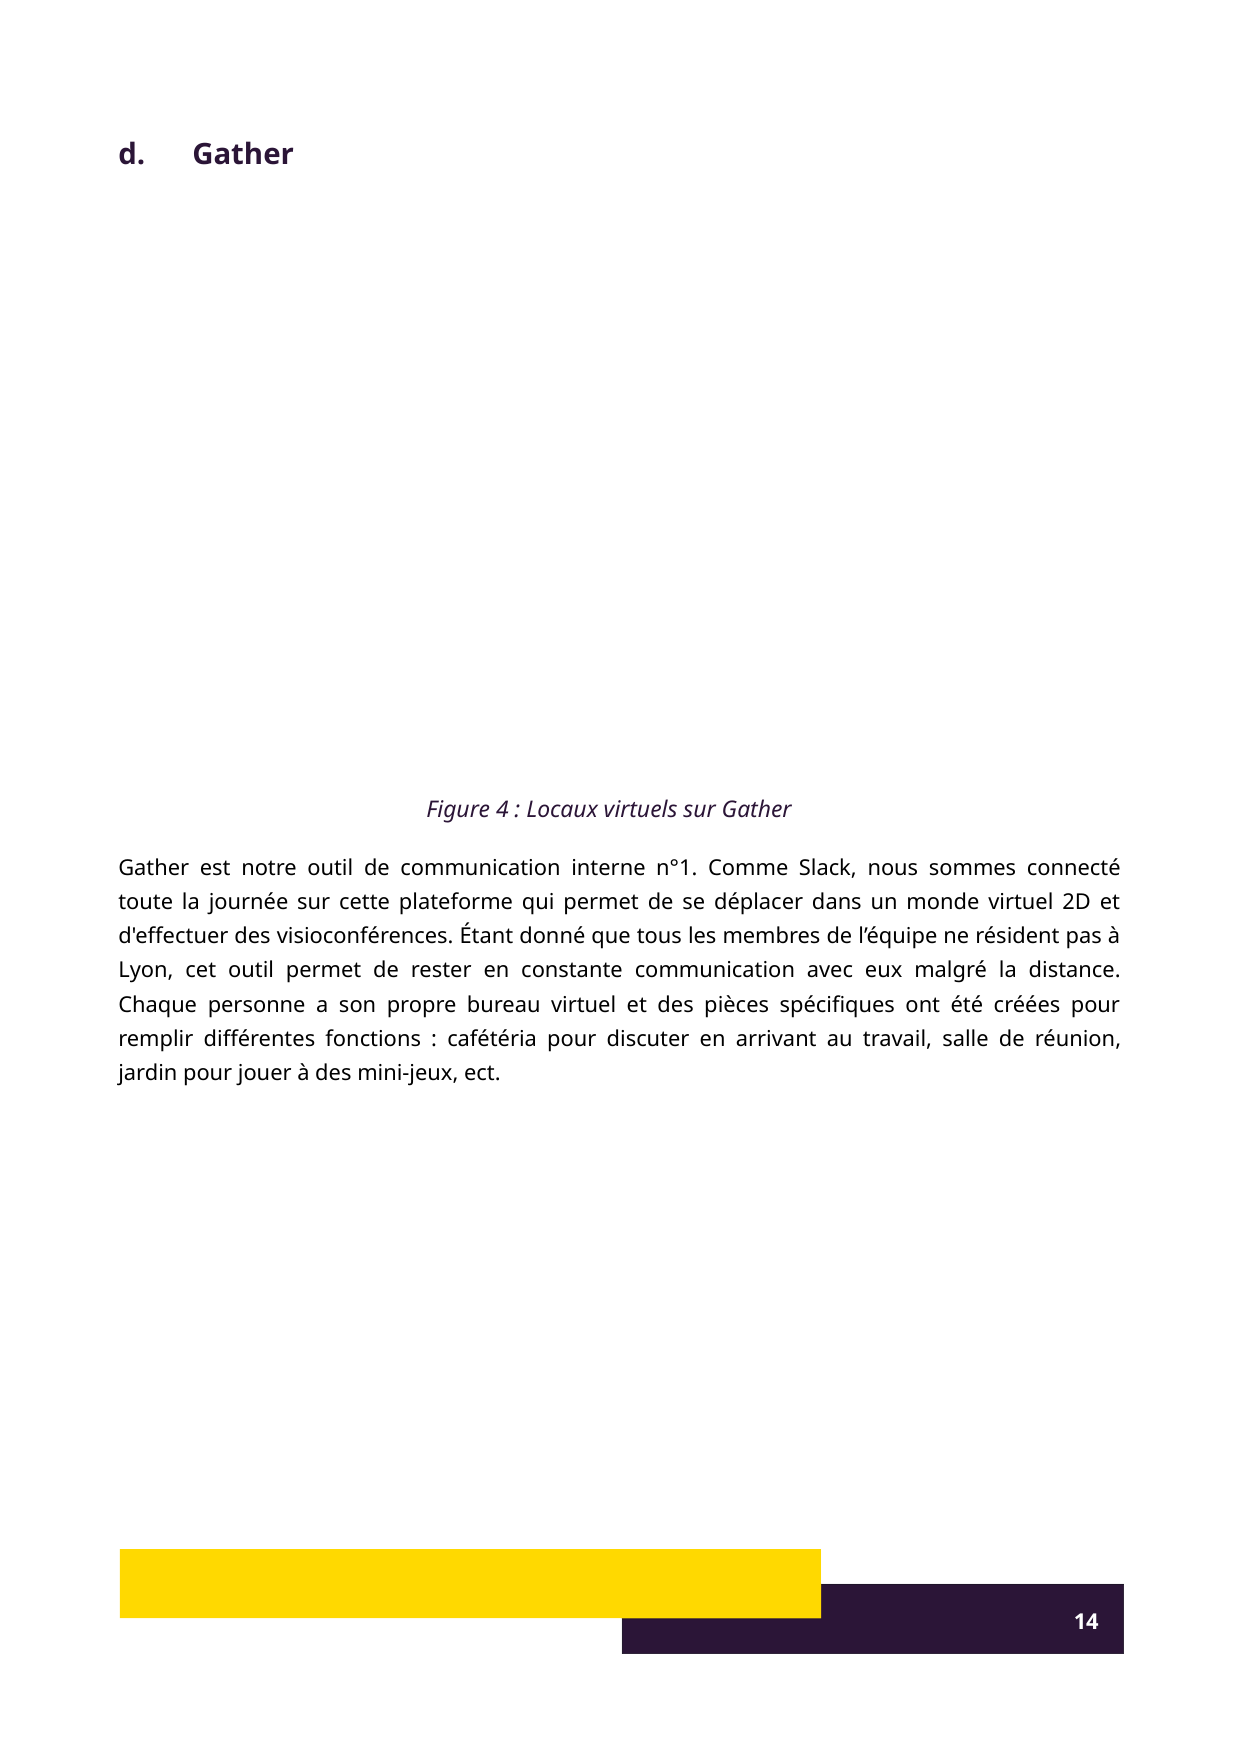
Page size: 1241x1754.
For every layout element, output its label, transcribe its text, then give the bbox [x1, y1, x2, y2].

text Gather est notre outil de communication interne n°1. Comme Slack, nous sommes connecté toute la journée sur cette plateforme qui permet de se déplacer dans un monde virtuel 2D et d'effectuer des visioconférences. Étant donné que tous les membres de l’équipe ne résident pas à Lyon, cet outil permet de rester en constante communication avec eux malgré la distance. Chaque personne a son propre bureau virtuel et des pièces spécifiques ont été créées pour remplir différentes fonctions : cafétéria pour discuter en arrivant au travail, salle de réunion, jardin pour jouer à des mini-jeux, ect. [118, 852, 1122, 1087]
subtitle d. Gather [118, 133, 1122, 173]
picture [119, 1549, 1124, 1654]
text Figure 4 : Locaux virtuels sur Gather [118, 215, 1102, 824]
